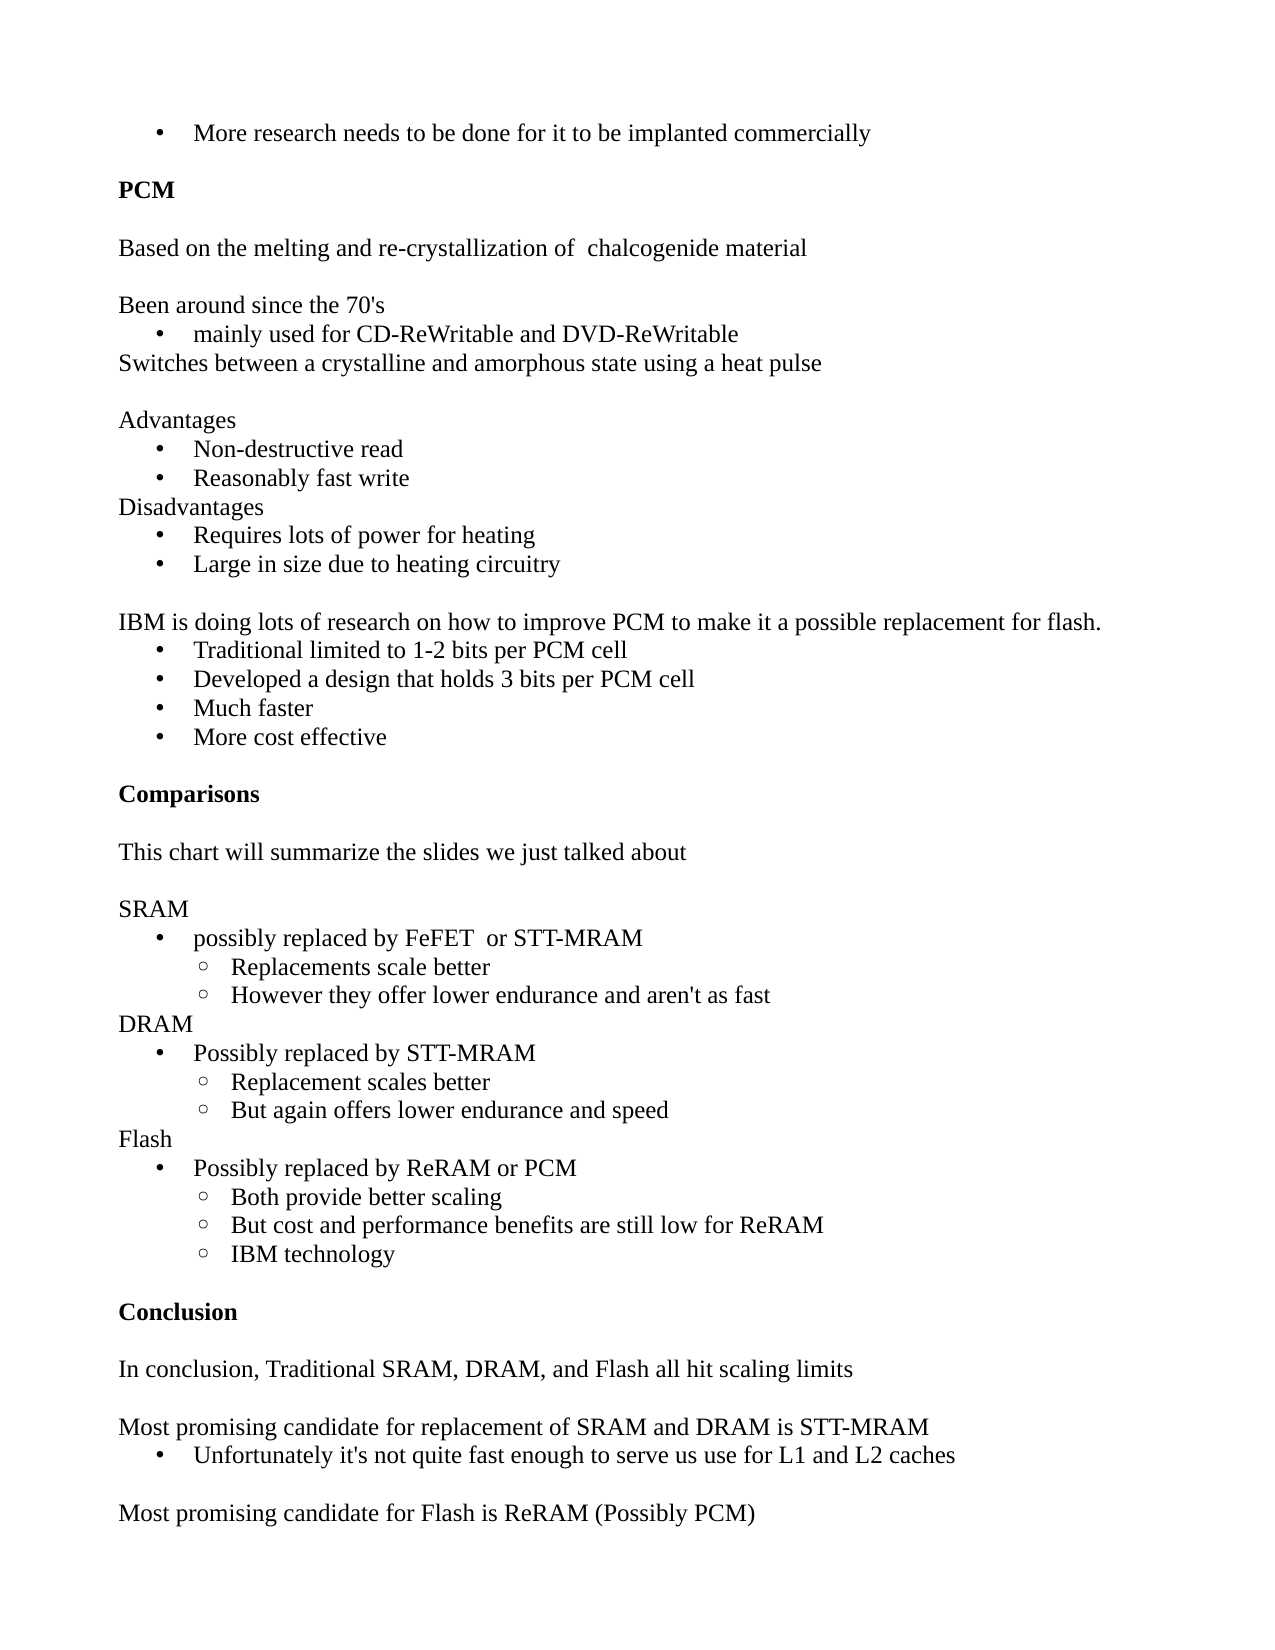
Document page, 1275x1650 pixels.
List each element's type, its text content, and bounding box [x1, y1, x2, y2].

text Disadvantages [118, 492, 1157, 521]
text SRAM [118, 894, 1157, 923]
list Non-destructive read [156, 434, 1157, 463]
text Advantages [118, 406, 1157, 434]
list Replacement scales better [193, 1067, 1157, 1096]
list More cost effective [156, 722, 1157, 751]
list Requires lots of power for heating [156, 521, 1157, 549]
list But cost and performance benefits are still low for ReRAM [193, 1211, 1157, 1239]
text Based on the melting and re-crystallization of chalcogenide material [118, 233, 1157, 262]
text PCM [118, 176, 1157, 204]
list Possibly replaced by ReRAM or PCM [156, 1153, 1157, 1182]
list Replacements scale better [193, 952, 1157, 981]
list Large in size due to heating circuitry [156, 549, 1157, 578]
text Most promising candidate for Flash is ReRAM (Possibly PCM) [118, 1498, 1157, 1527]
text DRAM [118, 1009, 1157, 1038]
text Comparisons [118, 779, 1157, 808]
list Traditional limited to 1-2 bits per PCM cell [156, 636, 1157, 664]
list Both provide better scaling [193, 1182, 1157, 1211]
list mainly used for CD-ReWritable and DVD-ReWritable [156, 319, 1157, 348]
text IBM is doing lots of research on how to improve PCM to make it a possible replacement for flash. [118, 607, 1157, 636]
text Been around since the 70's [118, 291, 1157, 319]
text Most promising candidate for replacement of SRAM and DRAM is STT-MRAM [118, 1412, 1157, 1441]
list Unfortunately it's not quite fast enough to serve us use for L1 and L2 caches [156, 1441, 1157, 1469]
list Reasonably fast write [156, 463, 1157, 492]
list But again offers lower endurance and speed [193, 1096, 1157, 1124]
list Much faster [156, 693, 1157, 722]
text This chart will summarize the slides we just talked about [118, 837, 1157, 866]
list IBM technology [193, 1239, 1157, 1268]
list More research needs to be done for it to be implanted commercially [156, 118, 1157, 147]
text In conclusion, Traditional SRAM, DRAM, and Flash all hit scaling limits [118, 1354, 1157, 1383]
text Conclusion [118, 1297, 1157, 1326]
text Flash [118, 1124, 1157, 1153]
text Switches between a crystalline and amorphous state using a heat pulse [118, 348, 1157, 377]
list possibly replaced by FeFET or STT-MRAM [156, 923, 1157, 952]
list However they offer lower endurance and aren't as fast [193, 981, 1157, 1009]
list Developed a design that holds 3 bits per PCM cell [156, 664, 1157, 693]
list Possibly replaced by STT-MRAM [156, 1038, 1157, 1067]
